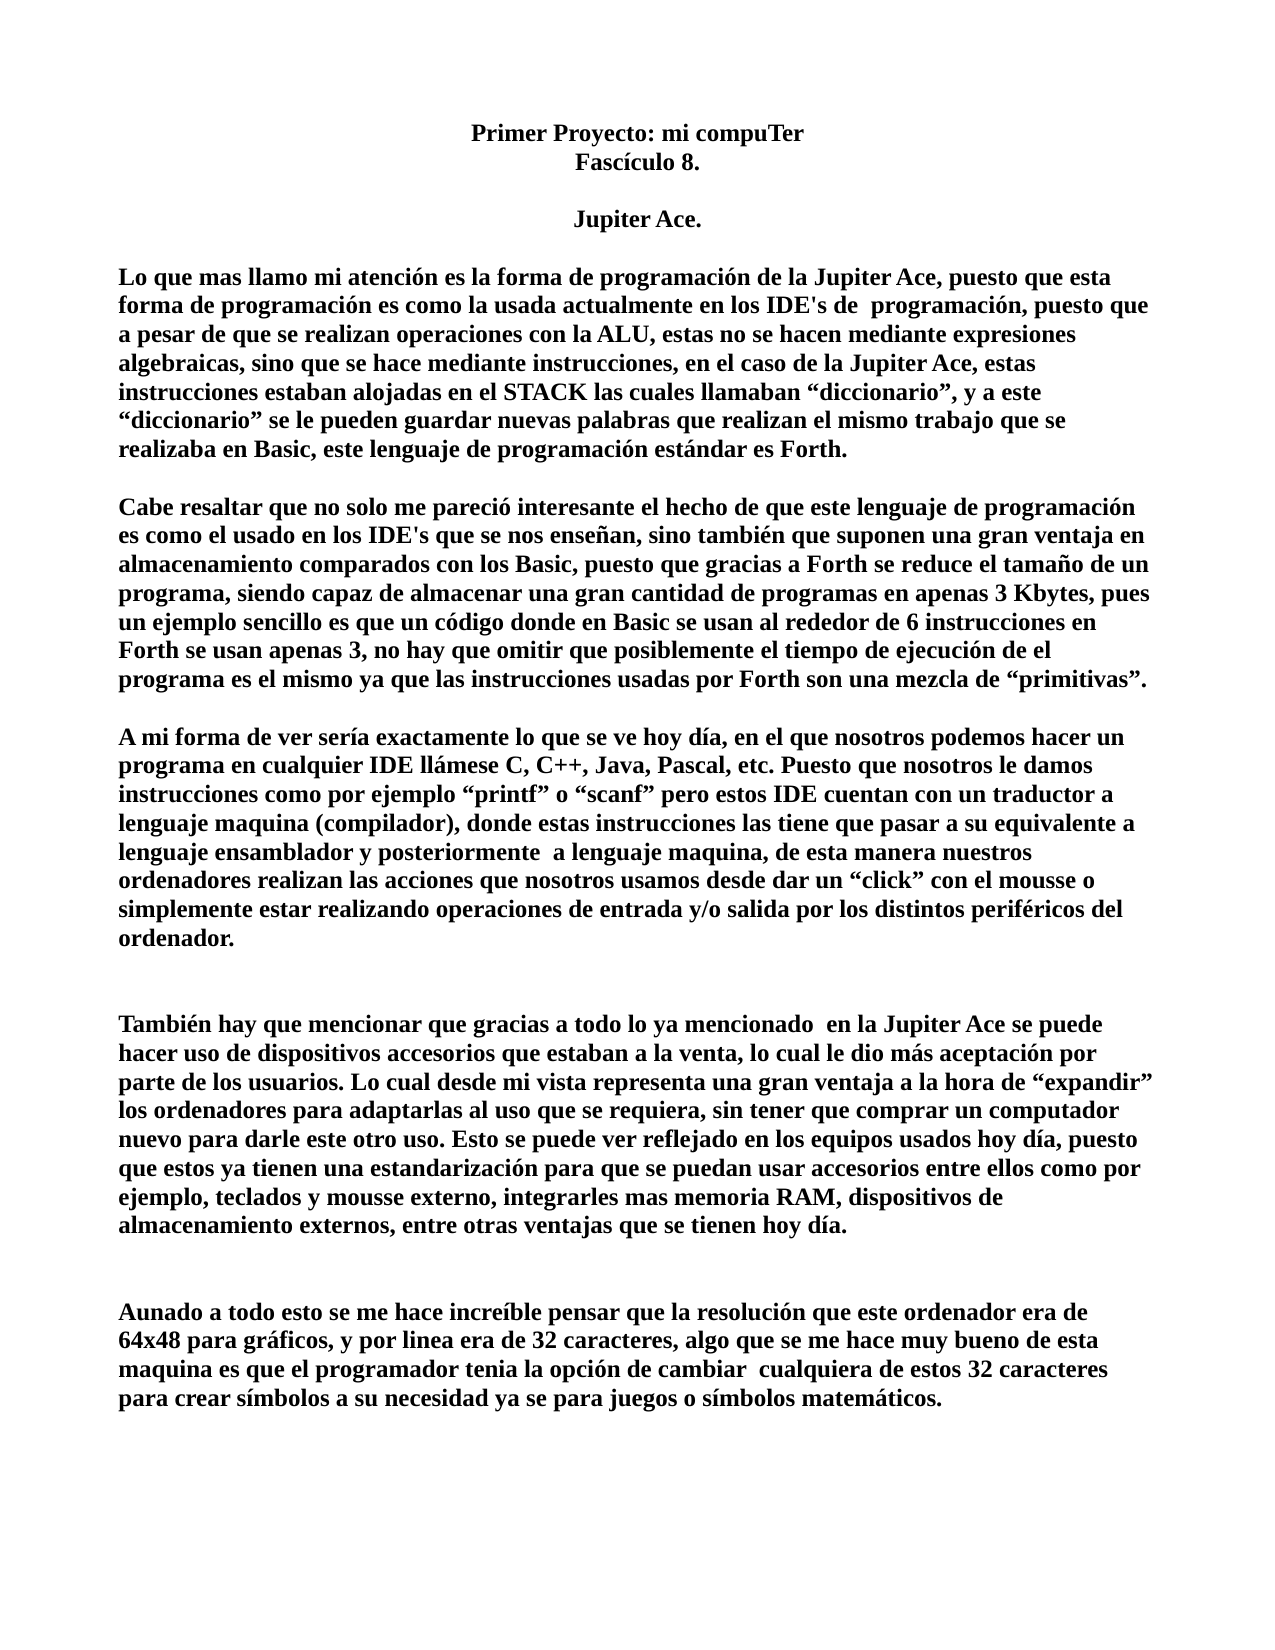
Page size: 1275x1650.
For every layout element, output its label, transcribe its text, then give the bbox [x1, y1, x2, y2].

text Primer Proyecto: mi compuTer [118, 118, 1157, 147]
text Cabe resaltar que no solo me pareció interesante el hecho de que este lenguaje de programación es como el usado en los IDE's que se nos enseñan, sino también que suponen una gran ventaja en almacenamiento comparados con los Basic, puesto que gracias a Forth se reduce el tamaño de un programa, siendo capaz de almacenar una gran cantidad de programas en apenas 3 Kbytes, pues un ejemplo sencillo es que un código donde en Basic se usan al rededor de 6 instrucciones en Forth se usan apenas 3, no hay que omitir que posiblemente el tiempo de ejecución de el programa es el mismo ya que las instrucciones usadas por Forth son una mezcla de “primitivas”. [118, 492, 1157, 693]
text Aunado a todo esto se me hace increíble pensar que la resolución que este ordenador era de 64x48 para gráficos, y por linea era de 32 caracteres, algo que se me hace muy bueno de esta maquina es que el programador tenia la opción de cambiar cualquiera de estos 32 caracteres para crear símbolos a su necesidad ya se para juegos o símbolos matemáticos. [118, 1297, 1157, 1412]
text Fascículo 8. [118, 147, 1157, 176]
text A mi forma de ver sería exactamente lo que se ve hoy día, en el que nosotros podemos hacer un programa en cualquier IDE llámese C, C++, Java, Pascal, etc. Puesto que nosotros le damos instrucciones como por ejemplo “printf” o “scanf” pero estos IDE cuentan con un traductor a lenguaje maquina (compilador), donde estas instrucciones las tiene que pasar a su equivalente a lenguaje ensamblador y posteriormente a lenguaje maquina, de esta manera nuestros ordenadores realizan las acciones que nosotros usamos desde dar un “click” con el mousse o simplemente estar realizando operaciones de entrada y/o salida por los distintos periféricos del ordenador. [118, 722, 1157, 952]
text Lo que mas llamo mi atención es la forma de programación de la Jupiter Ace, puesto que esta forma de programación es como la usada actualmente en los IDE's de programación, puesto que a pesar de que se realizan operaciones con la ALU, estas no se hacen mediante expresiones algebraicas, sino que se hace mediante instrucciones, en el caso de la Jupiter Ace, estas instrucciones estaban alojadas en el STACK las cuales llamaban “diccionario”, y a este “diccionario” se le pueden guardar nuevas palabras que realizan el mismo trabajo que se realizaba en Basic, este lenguaje de programación estándar es Forth. [118, 262, 1157, 463]
text También hay que mencionar que gracias a todo lo ya mencionado en la Jupiter Ace se puede hacer uso de dispositivos accesorios que estaban a la venta, lo cual le dio más aceptación por parte de los usuarios. Lo cual desde mi vista representa una gran ventaja a la hora de “expandir” los ordenadores para adaptarlas al uso que se requiera, sin tener que comprar un computador nuevo para darle este otro uso. Esto se puede ver reflejado en los equipos usados hoy día, puesto que estos ya tienen una estandarización para que se puedan usar accesorios entre ellos como por ejemplo, teclados y mousse externo, integrarles mas memoria RAM, dispositivos de almacenamiento externos, entre otras ventajas que se tienen hoy día. [118, 1009, 1157, 1239]
text Jupiter Ace. [118, 204, 1157, 233]
